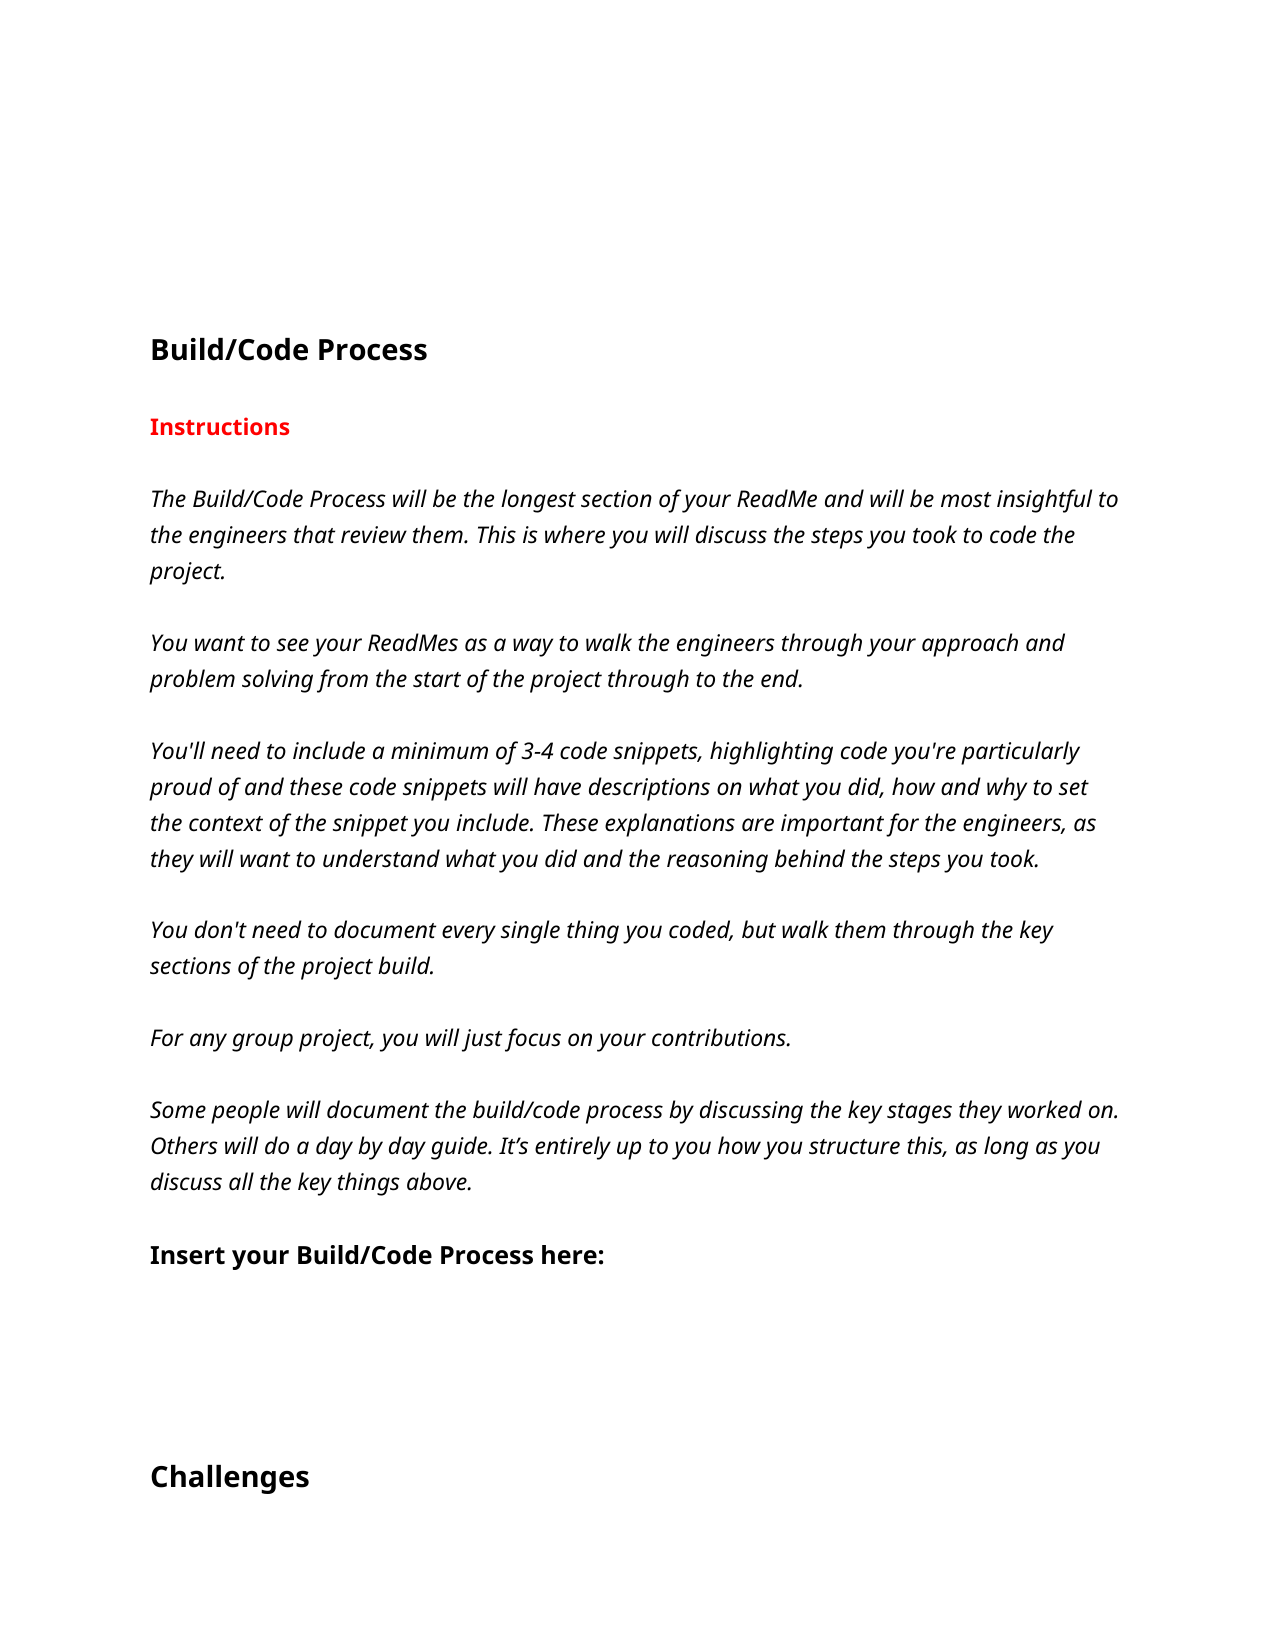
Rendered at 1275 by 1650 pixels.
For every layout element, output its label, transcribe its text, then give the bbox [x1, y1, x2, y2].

text Some people will document the build/code process by discussing the key stages they worked on. Others will do a day by day guide. It’s entirely up to you how you structure this, as long as you discuss all the key things above. [150, 1094, 1125, 1197]
text For any group project, you will just focus on your contributions. [150, 1022, 1125, 1053]
text You don't need to document every single thing you coded, but walk them through the key sections of the project build. [150, 914, 1125, 982]
text Challenges [150, 1457, 1125, 1496]
text Build/Code Process [150, 330, 1125, 369]
text The Build/Code Process will be the longest section of your ReadMe and will be most insightful to the engineers that review them. This is where you will discuss the steps you took to code the project. [150, 483, 1125, 586]
text Insert your Build/Code Process here: [150, 1238, 1125, 1272]
text Instructions [150, 411, 1125, 442]
text You'll need to include a minimum of 3-4 code snippets, highlighting code you're particularly proud of and these code snippets will have descriptions on what you did, how and why to set the context of the snippet you include. These explanations are important for the engineers, as they will want to understand what you did and the reasoning behind the steps you took. [150, 735, 1125, 874]
text You want to see your ReadMes as a way to walk the engineers through your approach and problem solving from the start of the project through to the end. [150, 627, 1125, 694]
